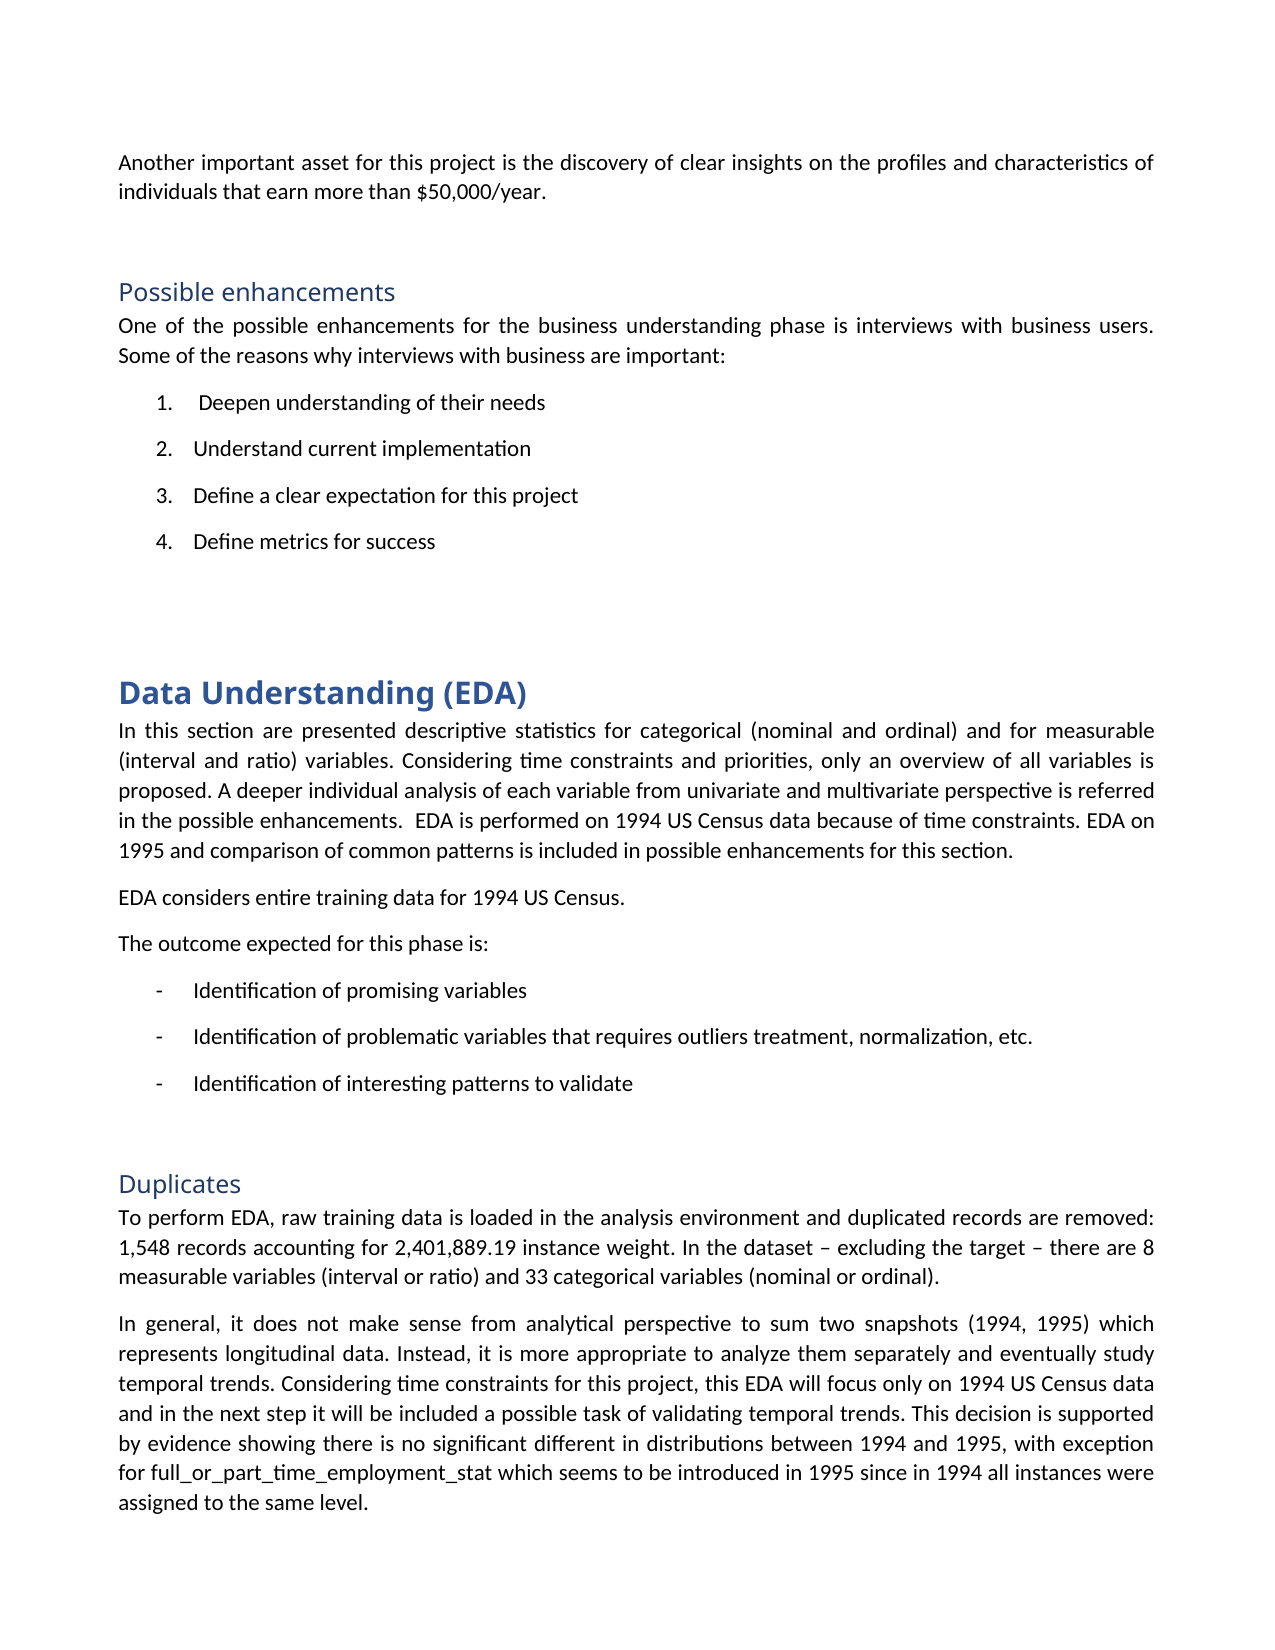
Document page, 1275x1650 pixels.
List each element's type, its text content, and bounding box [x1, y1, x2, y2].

text In this section are presented descriptive statistics for categorical (nominal and ordinal) and for measurable (interval and ratio) variables. Considering time constraints and priorities, only an overview of all variables is proposed. A deeper individual analysis of each variable from univariate and multivariate perspective is referred in the possible enhancements. EDA is performed on 1994 US Census data because of time constraints. EDA on 1995 and comparison of common patterns is included in possible enhancements for this section. [118, 717, 1157, 864]
subtitle Possible enhancements [118, 275, 1157, 309]
text The outcome expected for this phase is: [118, 929, 1157, 957]
list Understand current implementation [156, 434, 1157, 462]
text One of the possible enhancements for the business understanding phase is interviews with business users. Some of the reasons why interviews with business are important: [118, 311, 1157, 369]
text To perform EDA, raw training data is loaded in the analysis environment and duplicated records are removed: 1,548 records accounting for 2,401,889.19 instance weight. In the dataset – excluding the target – there are 8 measurable variables (interval or ratio) and 33 categorical variables (nominal or ordinal). [118, 1203, 1157, 1291]
list Deepen understanding of their needs [156, 388, 1157, 416]
text Another important asset for this project is the discovery of clear insights on the profiles and characteristics of individuals that earn more than $50,000/year. [118, 148, 1157, 206]
subtitle Data Understanding (EDA) [118, 671, 1157, 714]
list Define a clear expectation for this project [156, 481, 1157, 509]
list Identification of problematic variables that requires outliers treatment, normalization, etc. [156, 1022, 1157, 1051]
list Define metrics for success [156, 527, 1157, 555]
list Identification of promising variables [156, 976, 1157, 1004]
text In general, it does not make sense from analytical perspective to sum two snapshots (1994, 1995) which represents longitudinal data. Instead, it is more appropriate to analyze them separately and eventually study temporal trends. Considering time constraints for this project, this EDA will focus only on 1994 US Census data and in the next step it will be included a possible task of validating temporal trends. This decision is supported by evidence showing there is no significant different in distributions between 1994 and 1995, with exception for full_or_part_time_employment_stat which seems to be introduced in 1995 since in 1994 all instances were assigned to the same level. [118, 1309, 1157, 1516]
text EDA considers entire training data for 1994 US Census. [118, 883, 1157, 911]
list Identification of interesting patterns to validate [156, 1069, 1157, 1097]
subtitle Duplicates [118, 1166, 1157, 1200]
